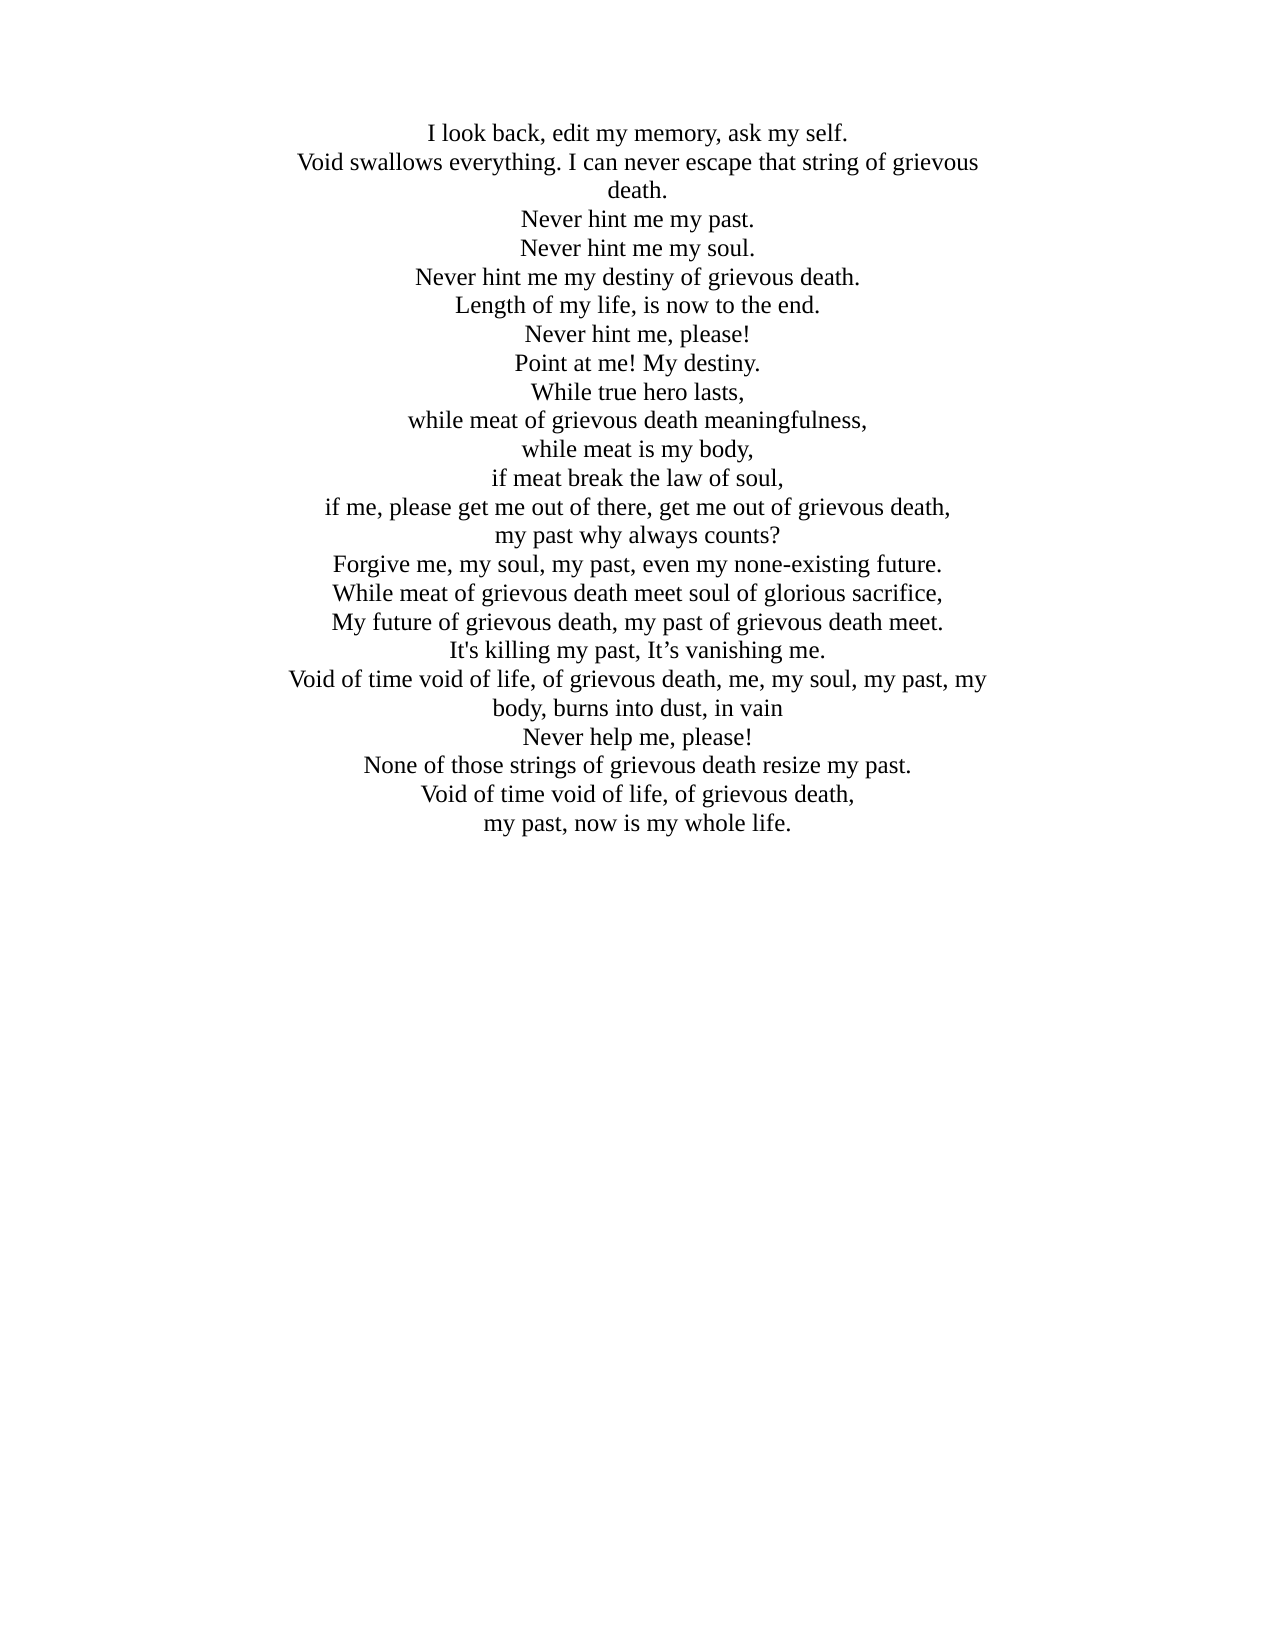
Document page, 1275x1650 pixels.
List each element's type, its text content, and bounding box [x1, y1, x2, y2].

text Never hint me my soul. [118, 233, 1157, 262]
text body, burns into dust, in vain [118, 693, 1157, 722]
text Void of time void of life, of grievous death, [118, 779, 1157, 808]
text if me, please get me out of there, get me out of grievous death, [118, 492, 1157, 521]
text While meat of grievous death meet soul of glorious sacrifice, [118, 578, 1157, 607]
text my past, now is my whole life. [118, 808, 1157, 837]
text while meat of grievous death meaningfulness, [118, 406, 1157, 434]
text death. [118, 176, 1157, 204]
text Never help me, please! [118, 722, 1157, 751]
text I look back, edit my memory, ask my self. [118, 118, 1157, 147]
text Never hint me my past. [118, 204, 1157, 233]
text Never hint me my destiny of grievous death. [118, 262, 1157, 291]
text Length of my life, is now to the end. [118, 291, 1157, 319]
text It's killing my past, It’s vanishing me. [118, 636, 1157, 664]
text My future of grievous death, my past of grievous death meet. [118, 607, 1157, 636]
text Void of time void of life, of grievous death, me, my soul, my past, my [118, 664, 1157, 693]
text Never hint me, please! [118, 319, 1157, 348]
text my past why always counts? [118, 521, 1157, 549]
text None of those strings of grievous death resize my past. [118, 751, 1157, 779]
text Forgive me, my soul, my past, even my none-existing future. [118, 549, 1157, 578]
text while meat is my body, [118, 434, 1157, 463]
text Point at me! My destiny. [118, 348, 1157, 377]
text if meat break the law of soul, [118, 463, 1157, 492]
text Void swallows everything. I can never escape that string of grievous [118, 147, 1157, 176]
text While true hero lasts, [118, 377, 1157, 406]
